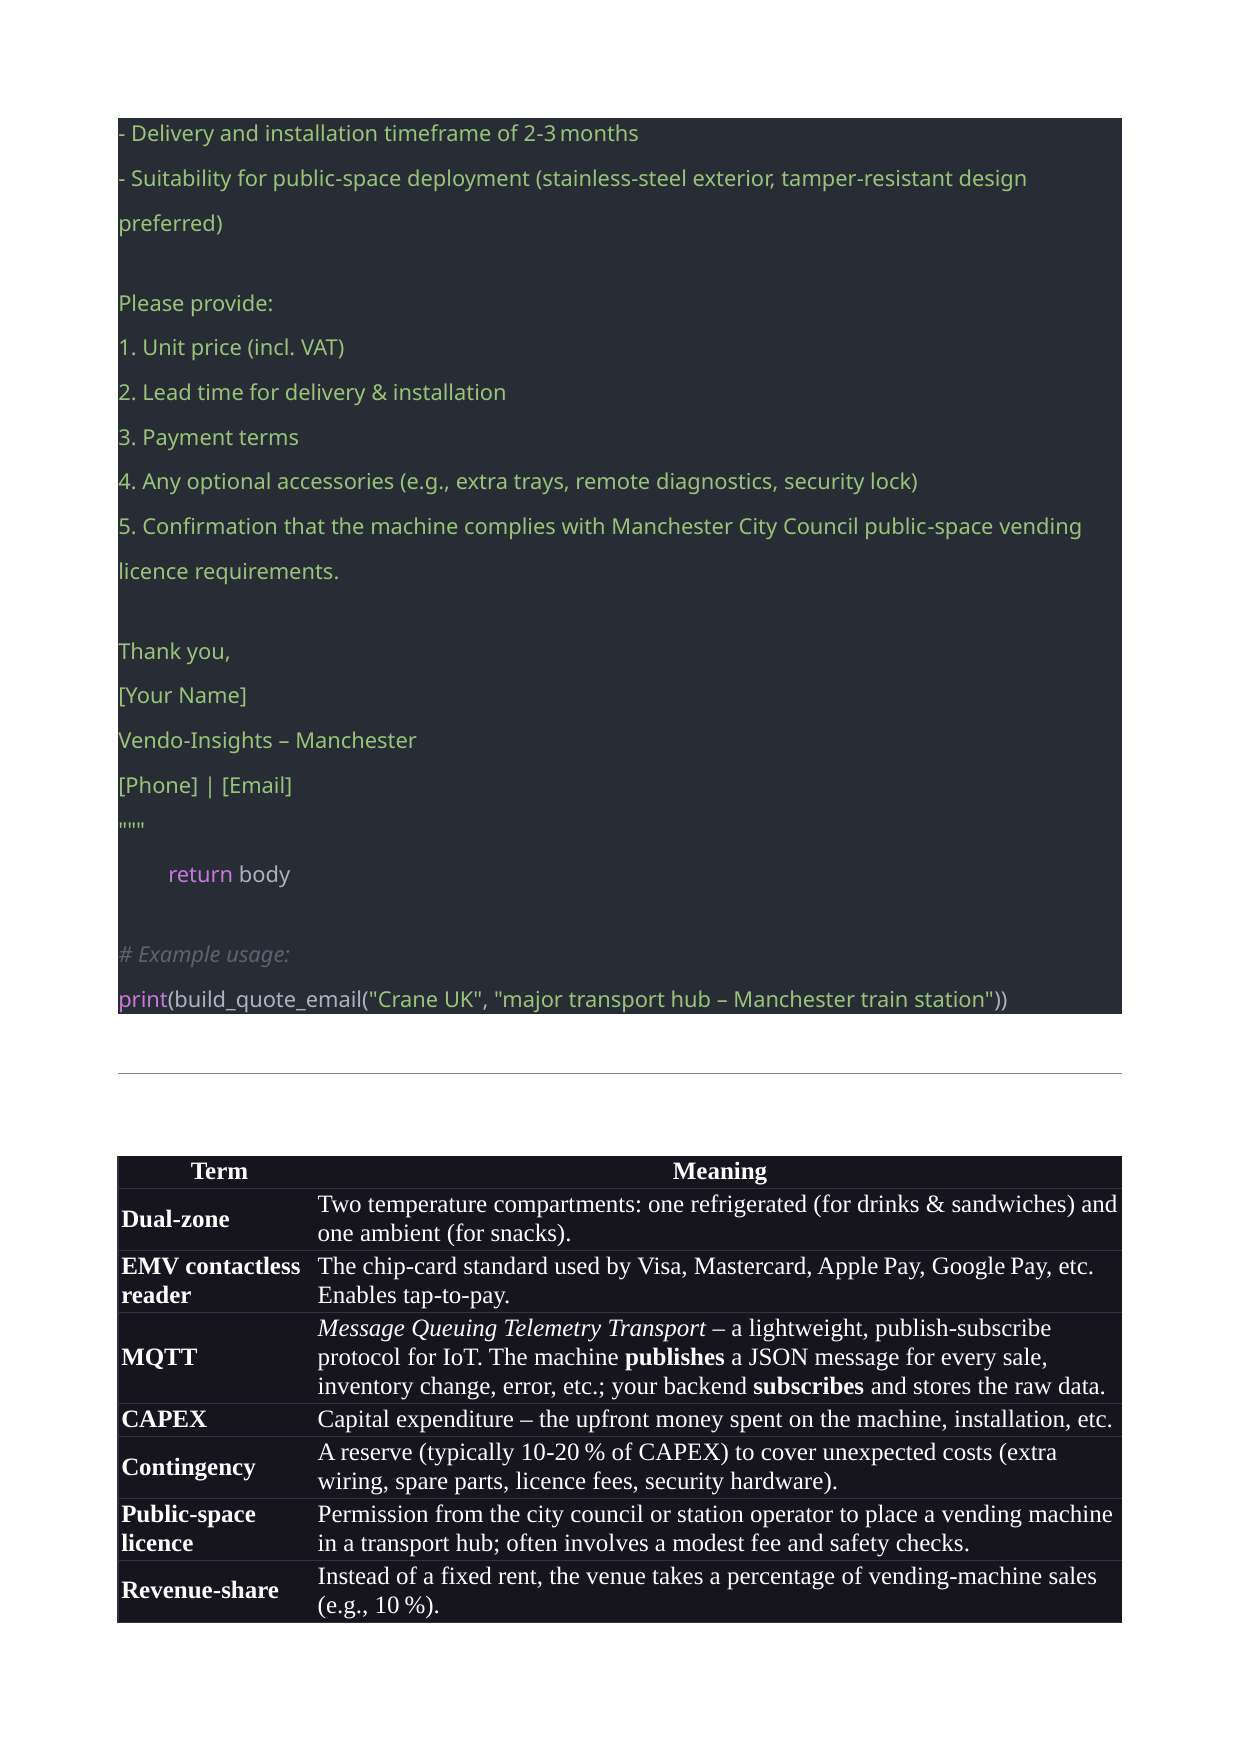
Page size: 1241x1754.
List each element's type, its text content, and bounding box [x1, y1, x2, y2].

text 3. Payment terms [118, 422, 1122, 451]
text 1. Unit price (incl. VAT) [118, 332, 1122, 362]
table_header Term [119, 1156, 317, 1188]
text 5. Confirmation that the machine complies with Manchester City Council public‑space vending licence requirements. [118, 511, 1122, 586]
table_cell Dual‑zone [119, 1189, 317, 1250]
text - Suitability for public‑space deployment (stainless‑steel exterior, tamper‑resistant design preferred) [118, 163, 1122, 237]
text - Delivery and installation timeframe of 2‑3 months [118, 118, 1122, 148]
text 4. Any optional accessories (e.g., extra trays, remote diagnostics, security lock) [118, 466, 1122, 496]
table_cell Contingency [119, 1437, 317, 1498]
text print(build_quote_email("Crane UK", "major transport hub – Manchester train station")) [118, 984, 1122, 1014]
table_header Meaning [318, 1156, 1122, 1188]
text [Phone] | [Email] [118, 770, 1122, 800]
text """ [118, 814, 1122, 844]
text Vendo‑Insights – Manchester [118, 725, 1122, 755]
table_cell Message Queuing Telemetry Transport – a lightweight, publish‑subscribe protocol for IoT. The machine publishes a JSON message for every sale, inventory change, error, etc.; your backend subscribes and stores the raw data. [318, 1313, 1122, 1402]
subtitle 9️⃣ Vending‑Machine 101 (for absolute beginners) [118, 1090, 1122, 1141]
table_cell CAPEX [119, 1404, 317, 1436]
table_cell Two temperature compartments: one refrigerated (for drinks & sandwiches) and one ambient (for snacks). [318, 1189, 1122, 1250]
table_cell Public‑space licence [119, 1499, 317, 1559]
text 2. Lead time for delivery & installation [118, 377, 1122, 407]
table_cell MQTT [119, 1313, 317, 1402]
table_cell Instead of a fixed rent, the venue takes a percentage of vending‑machine sales (e.g., 10 %). [318, 1561, 1122, 1622]
table_cell Revenue‑share [119, 1561, 317, 1622]
table_cell The chip‑card standard used by Visa, Mastercard, Apple Pay, Google Pay, etc. Enables tap‑to‑pay. [318, 1251, 1122, 1312]
text Please provide: [118, 288, 1122, 317]
text return body [118, 859, 1122, 889]
table_cell EMV contactless reader [119, 1251, 317, 1312]
text [Your Name] [118, 681, 1122, 710]
table_cell Capital expenditure – the upfront money spent on the machine, installation, etc. [318, 1404, 1122, 1436]
table_cell Permission from the city council or station operator to place a vending machine in a transport hub; often involves a modest fee and safety checks. [318, 1499, 1122, 1559]
text # Example usage: [118, 939, 1122, 969]
text Thank you, [118, 636, 1122, 666]
table_cell A reserve (typically 10‑20 % of CAPEX) to cover unexpected costs (extra wiring, spare parts, licence fees, security hardware). [318, 1437, 1122, 1498]
